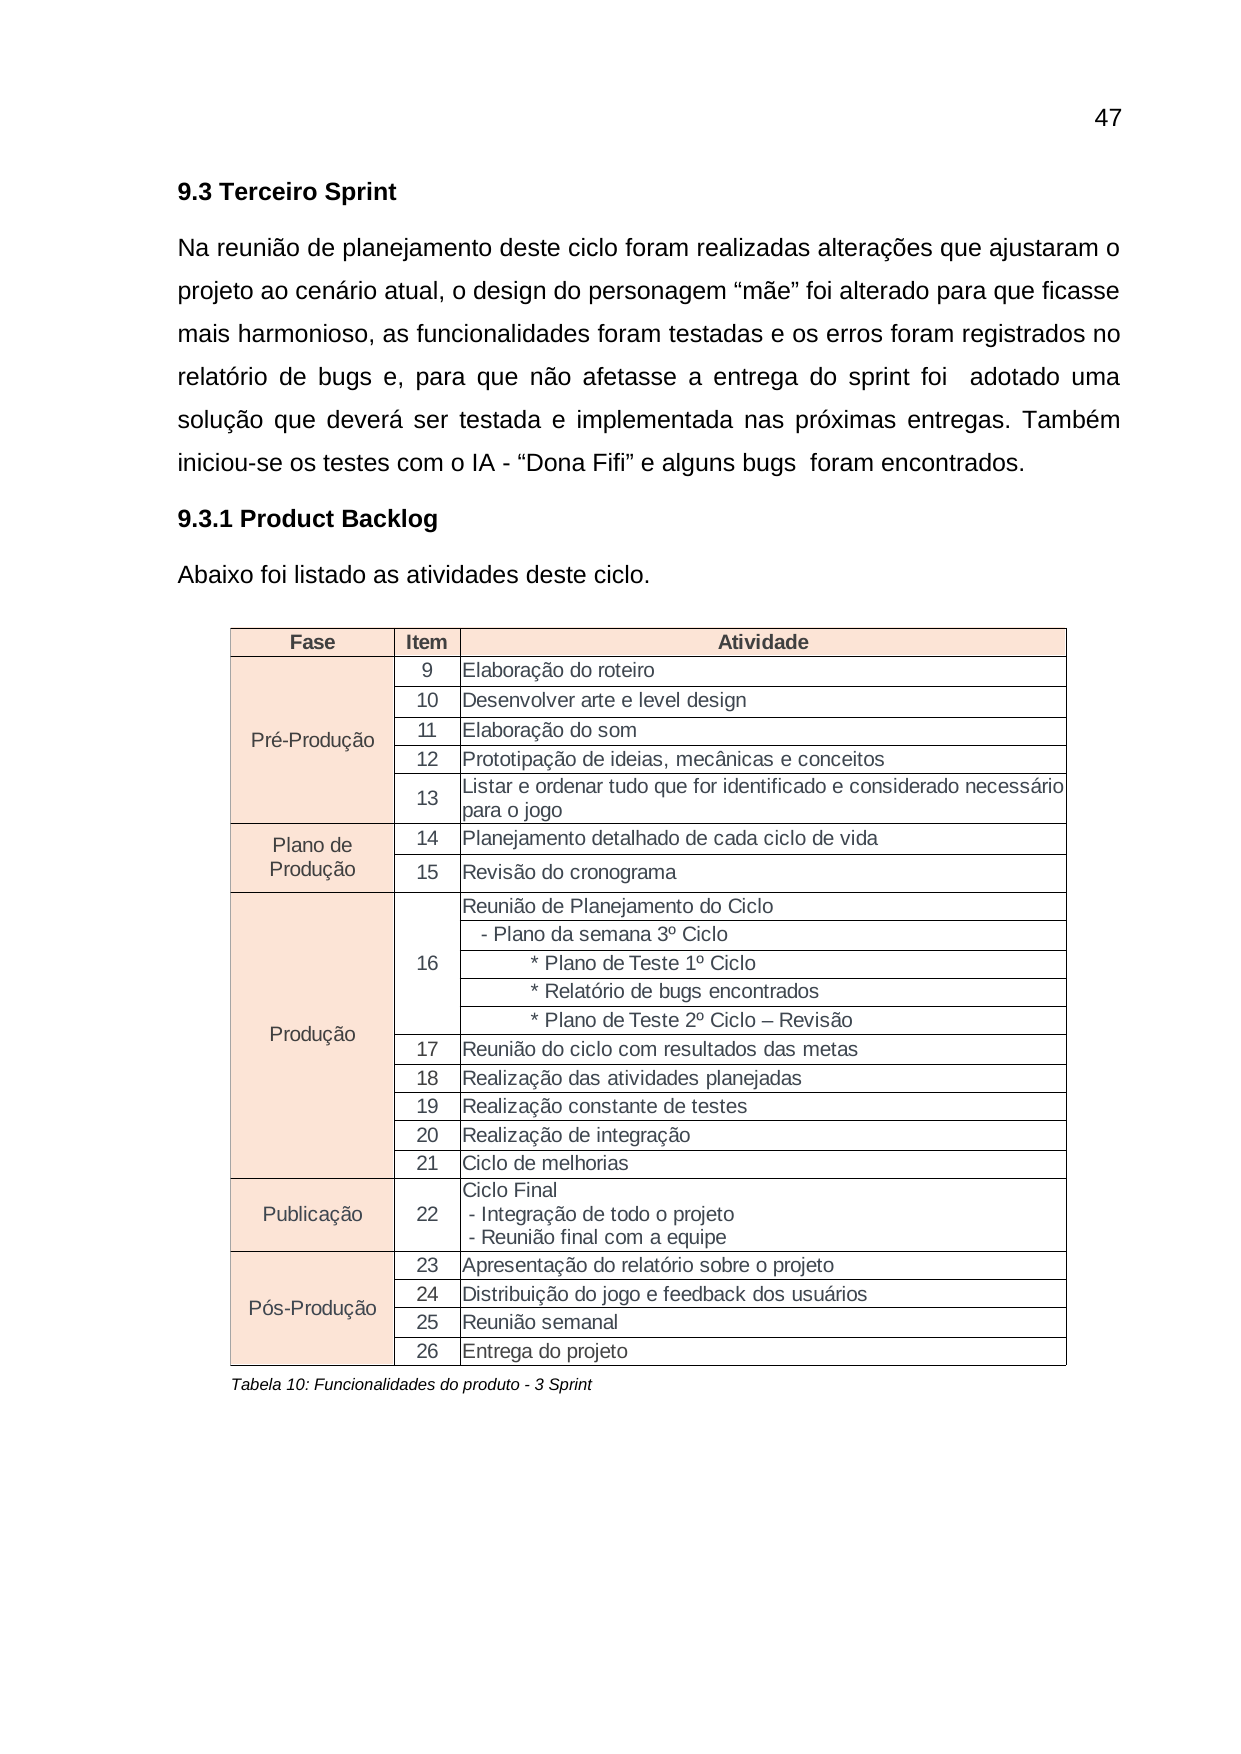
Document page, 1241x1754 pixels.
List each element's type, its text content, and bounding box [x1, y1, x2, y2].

text Na reunião de planejamento deste ciclo foram realizadas alterações que ajustaram o projeto ao cenário atual, o design do personagem “mãe” foi alterado para que ficasse mais harmonioso, as funcionalidades foram testadas e os erros foram registrados no relatório de bugs e, para que não afetasse a entrega do sprint foi adotado uma solução que deverá ser testada e implementada nas próximas entregas. Também iniciou-se os testes com o IA - “Dona Fifi” e alguns bugs foram encontrados. [177, 233, 1122, 477]
text Tabela 10: Funcionalidades do produto - 3 Sprint [231, 628, 1069, 1393]
subtitle 9.3.1 Product Backlog [177, 504, 1122, 533]
text Abaixo foi listado as atividades deste ciclo. [177, 560, 1122, 588]
subtitle 9.3 Terceiro Sprint [177, 177, 1122, 206]
